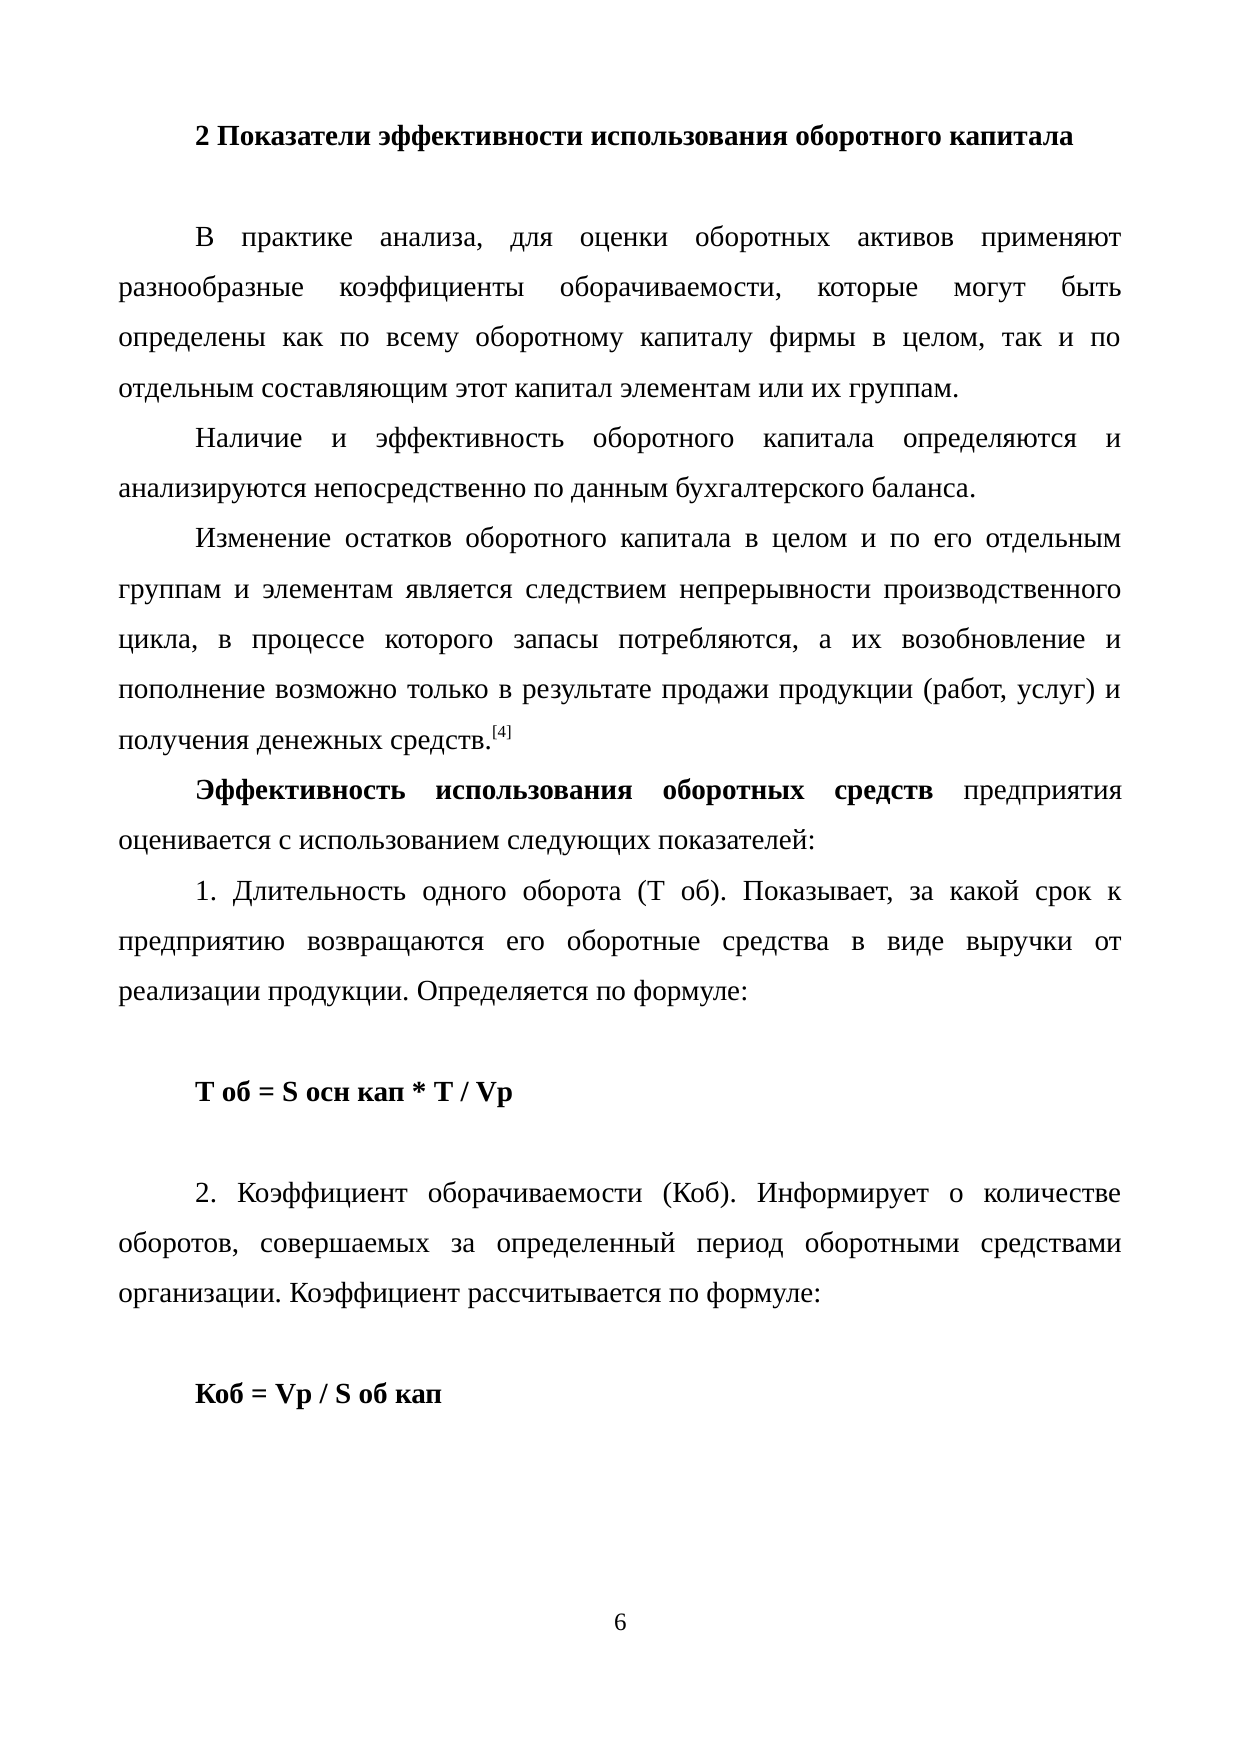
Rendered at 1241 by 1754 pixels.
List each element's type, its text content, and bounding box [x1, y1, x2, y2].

text Наличие и эффективность оборотного капитала определяются и анализируются непосредственно по данным бухгалтерского баланса. [118, 420, 1122, 504]
text Изменение остатков оборотного капитала в целом и по его отдельным группам и элементам является следствием непрерывности производственного цикла, в процессе которого запасы потребляются, а их возобновление и пополнение возможно только в результате продажи продукции (работ, услуг) и получения денежных средств.[4] [118, 521, 1122, 755]
text В практике анализа, для оценки оборотных активов применяют разнообразные коэффициенты оборачиваемости, которые могут быть определены как по всему оборотному капиталу фирмы в целом, так и по отдельным составляющим этот капитал элементам или их группам. [118, 219, 1122, 403]
text Коб = Vp / S об кап [118, 1376, 1122, 1409]
text Т об = S осн кап * Т / Vp [118, 1074, 1122, 1108]
text 1. Длительность одного оборота (Т об). Показывает, за какой срок к предприятию возвращаются его оборотные средства в виде выручки от реализации продукции. Определяется по формуле: [118, 873, 1122, 1007]
text 2 Показатели эффективности использования оборотного капитала [118, 118, 1122, 152]
text 2. Коэффициент оборачиваемости (Коб). Информирует о количестве оборотов, совершаемых за определенный период оборотными средствами организации. Коэффициент рассчитывается по формуле: [118, 1175, 1122, 1309]
text Эффективность использования оборотных средств предприятия оценивается с использованием следующих показателей: [118, 772, 1122, 856]
